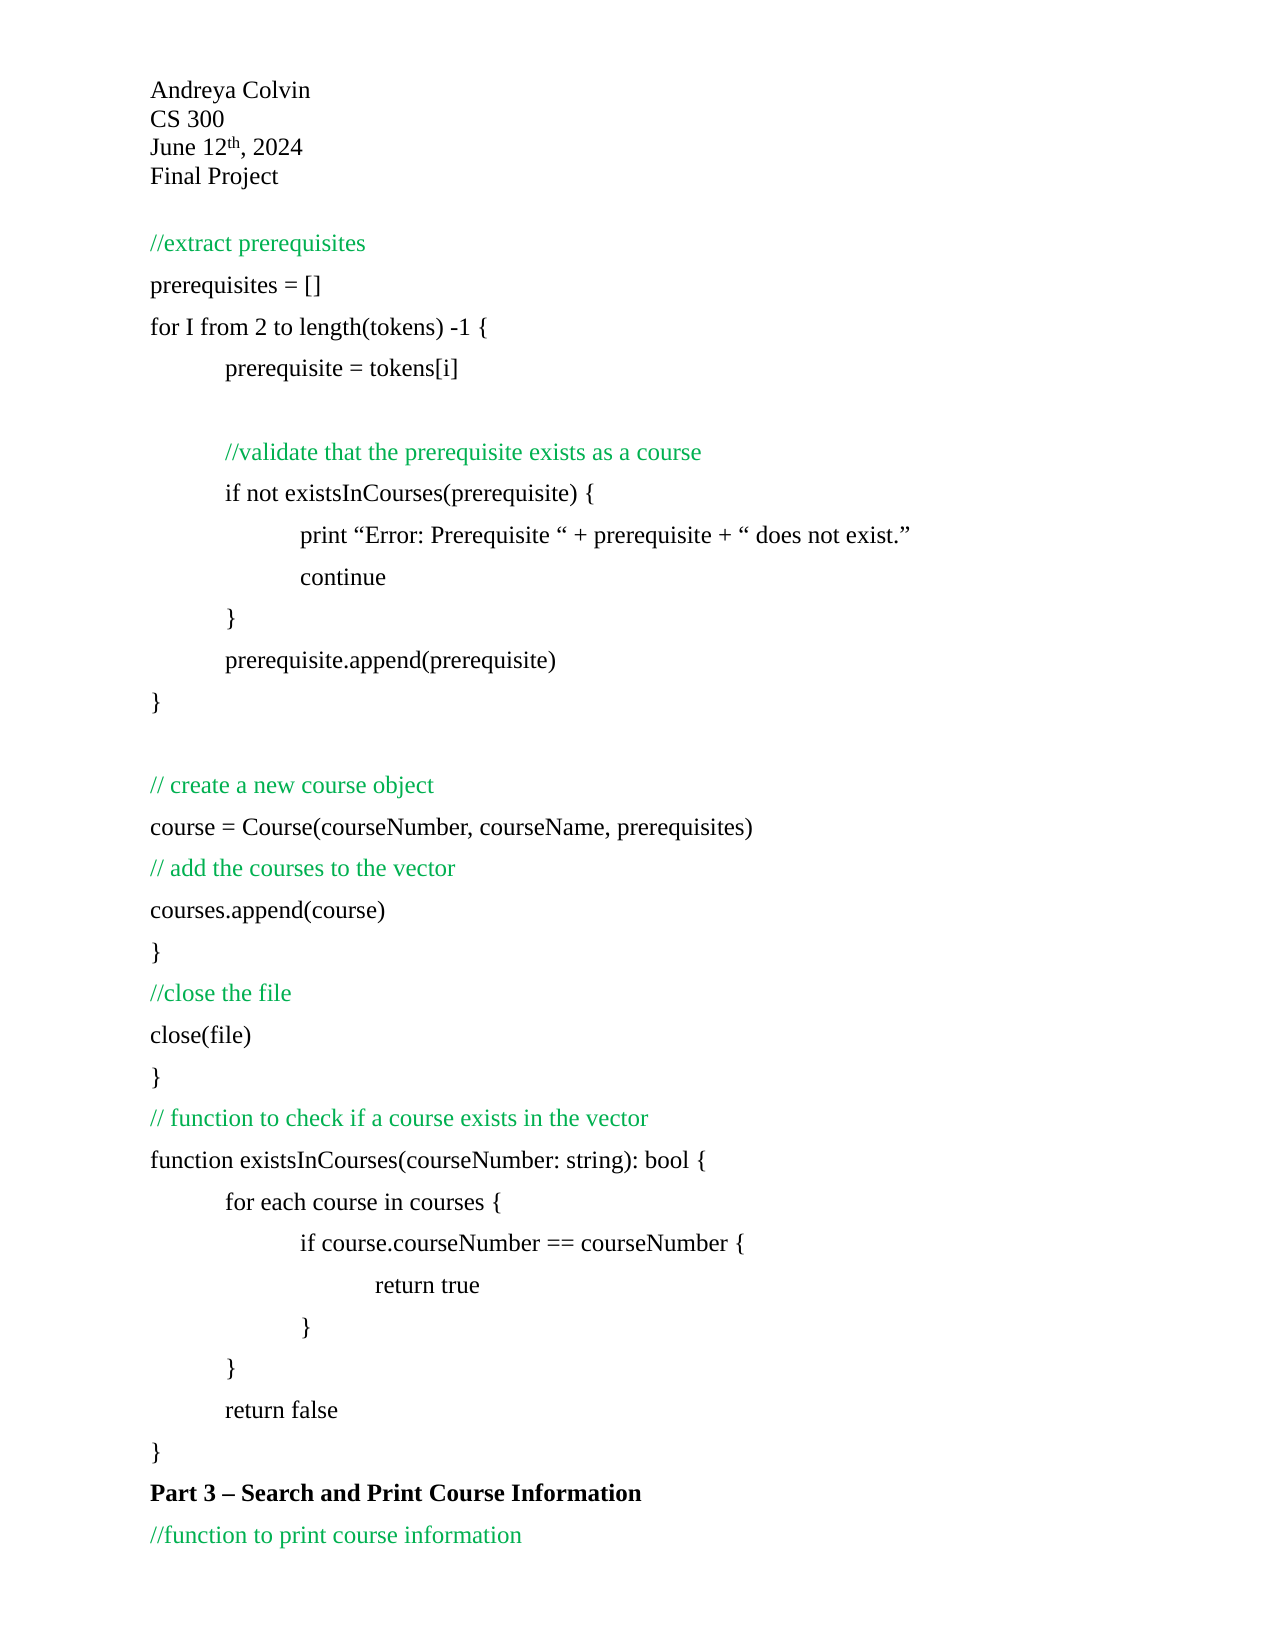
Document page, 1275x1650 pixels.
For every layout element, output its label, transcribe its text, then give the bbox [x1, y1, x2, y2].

text close(file) [150, 1023, 1125, 1048]
text course = Course(courseNumber, courseName, prerequisites) [150, 815, 1125, 840]
text prerequisite = tokens[i] [150, 357, 1125, 382]
text } [150, 1315, 1125, 1340]
text function existsInCourses(courseNumber: string): bool { [150, 1148, 1125, 1173]
text } [150, 1357, 1125, 1382]
text //close the file [150, 982, 1125, 1007]
text courses.append(course) [150, 898, 1125, 923]
text // function to check if a course exists in the vector [150, 1107, 1125, 1132]
text //function to print course information [150, 1523, 1125, 1548]
text } [150, 1065, 1125, 1090]
text // add the courses to the vector [150, 857, 1125, 882]
text Part 3 – Search and Print Course Information [150, 1482, 1125, 1507]
text } [150, 607, 1125, 632]
text for I from 2 to length(tokens) -1 { [150, 315, 1125, 340]
text //validate that the prerequisite exists as a course [150, 440, 1125, 465]
text prerequisite.append(prerequisite) [150, 648, 1125, 673]
text // create a new course object [150, 773, 1125, 798]
text } [150, 940, 1125, 965]
text prerequisites = [] [150, 273, 1125, 298]
text print “Error: Prerequisite “ + prerequisite + “ does not exist.” [150, 523, 1125, 548]
text return true [150, 1273, 1125, 1298]
text if course.courseNumber == courseNumber { [150, 1232, 1125, 1257]
text for each course in courses { [150, 1190, 1125, 1215]
text } [150, 690, 1125, 715]
text //extract prerequisites [150, 232, 1125, 257]
text return false [150, 1398, 1125, 1423]
text if not existsInCourses(prerequisite) { [150, 482, 1125, 507]
text continue [150, 565, 1125, 590]
text } [150, 1440, 1125, 1465]
